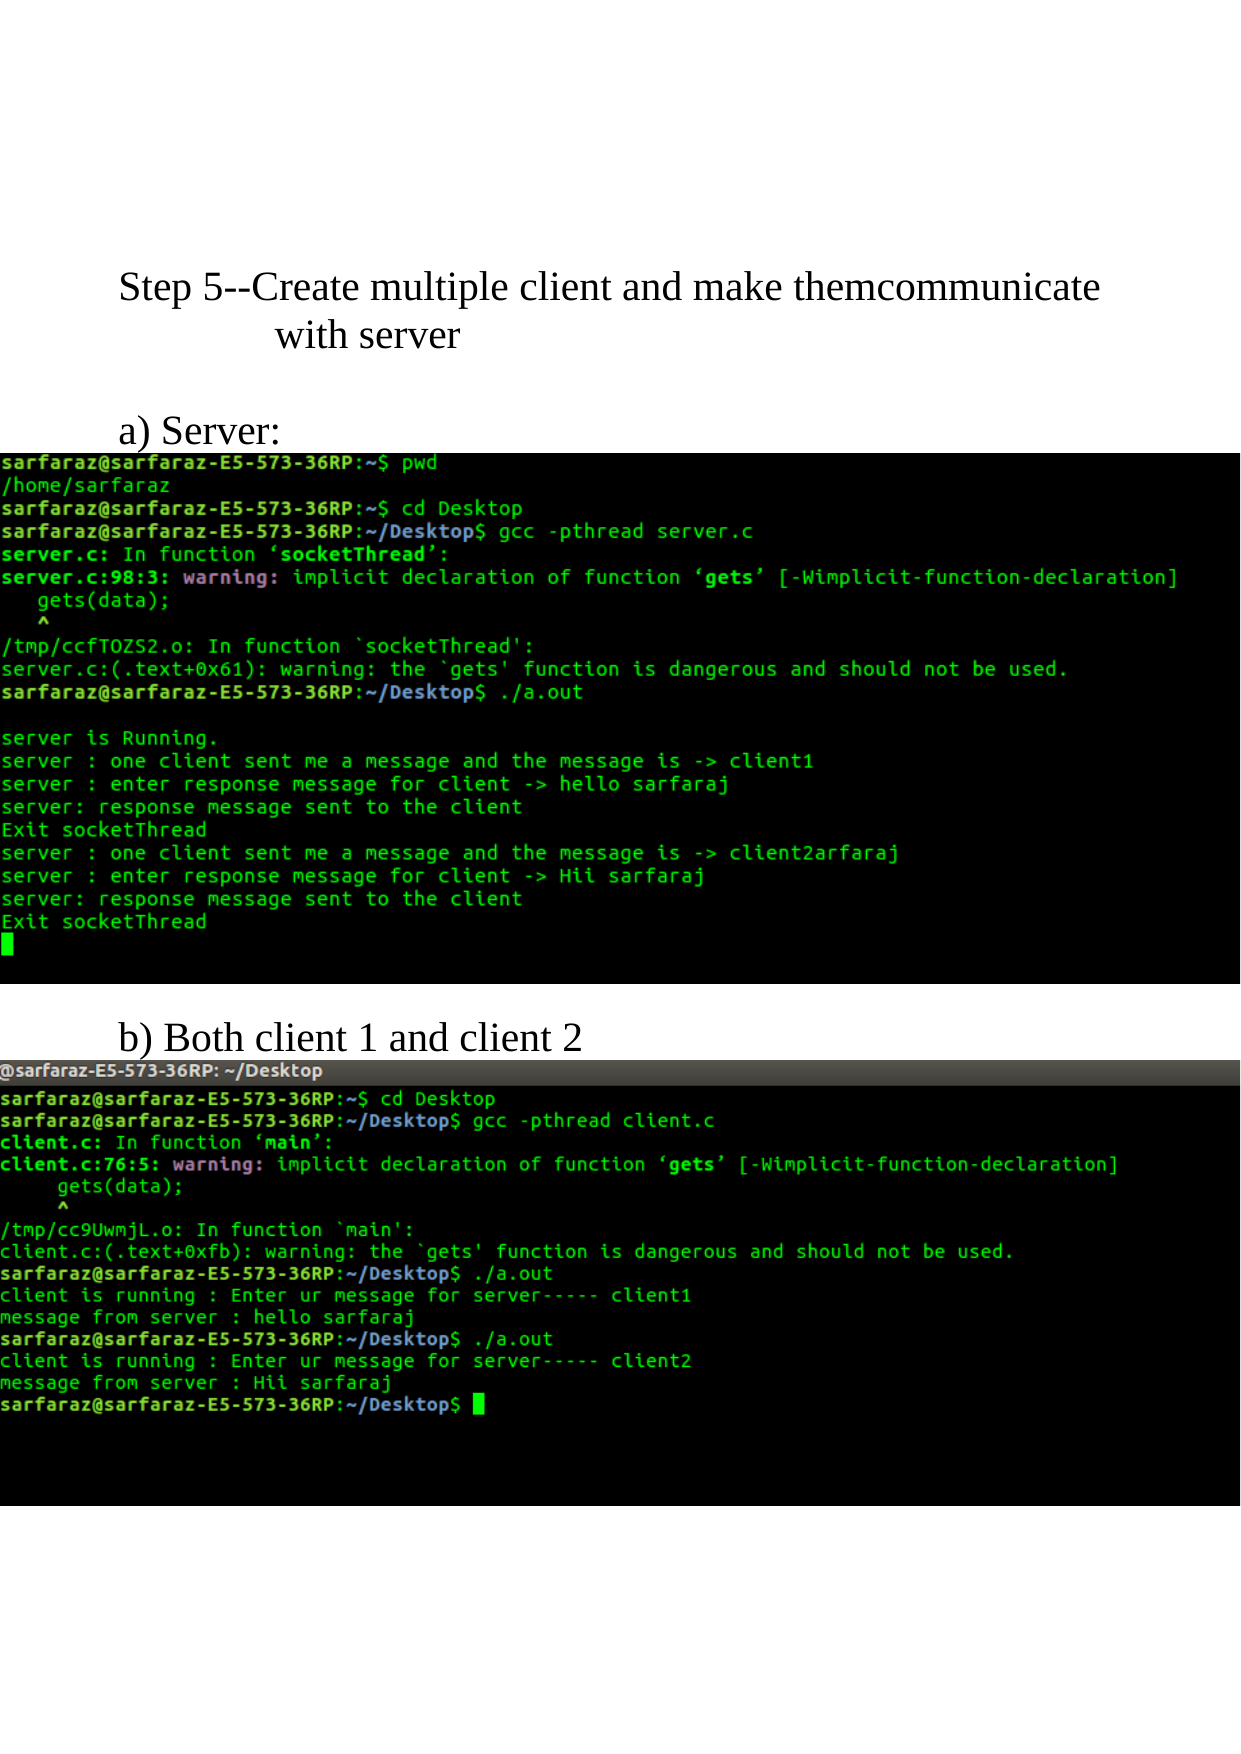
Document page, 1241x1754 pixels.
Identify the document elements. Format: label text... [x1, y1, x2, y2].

text a) Server: [118, 406, 1122, 453]
text b) Both client 1 and client 2 [118, 1012, 1122, 1060]
text with server [118, 310, 1122, 358]
text Step 5--Create multiple client and make themcommunicate [118, 262, 1122, 310]
